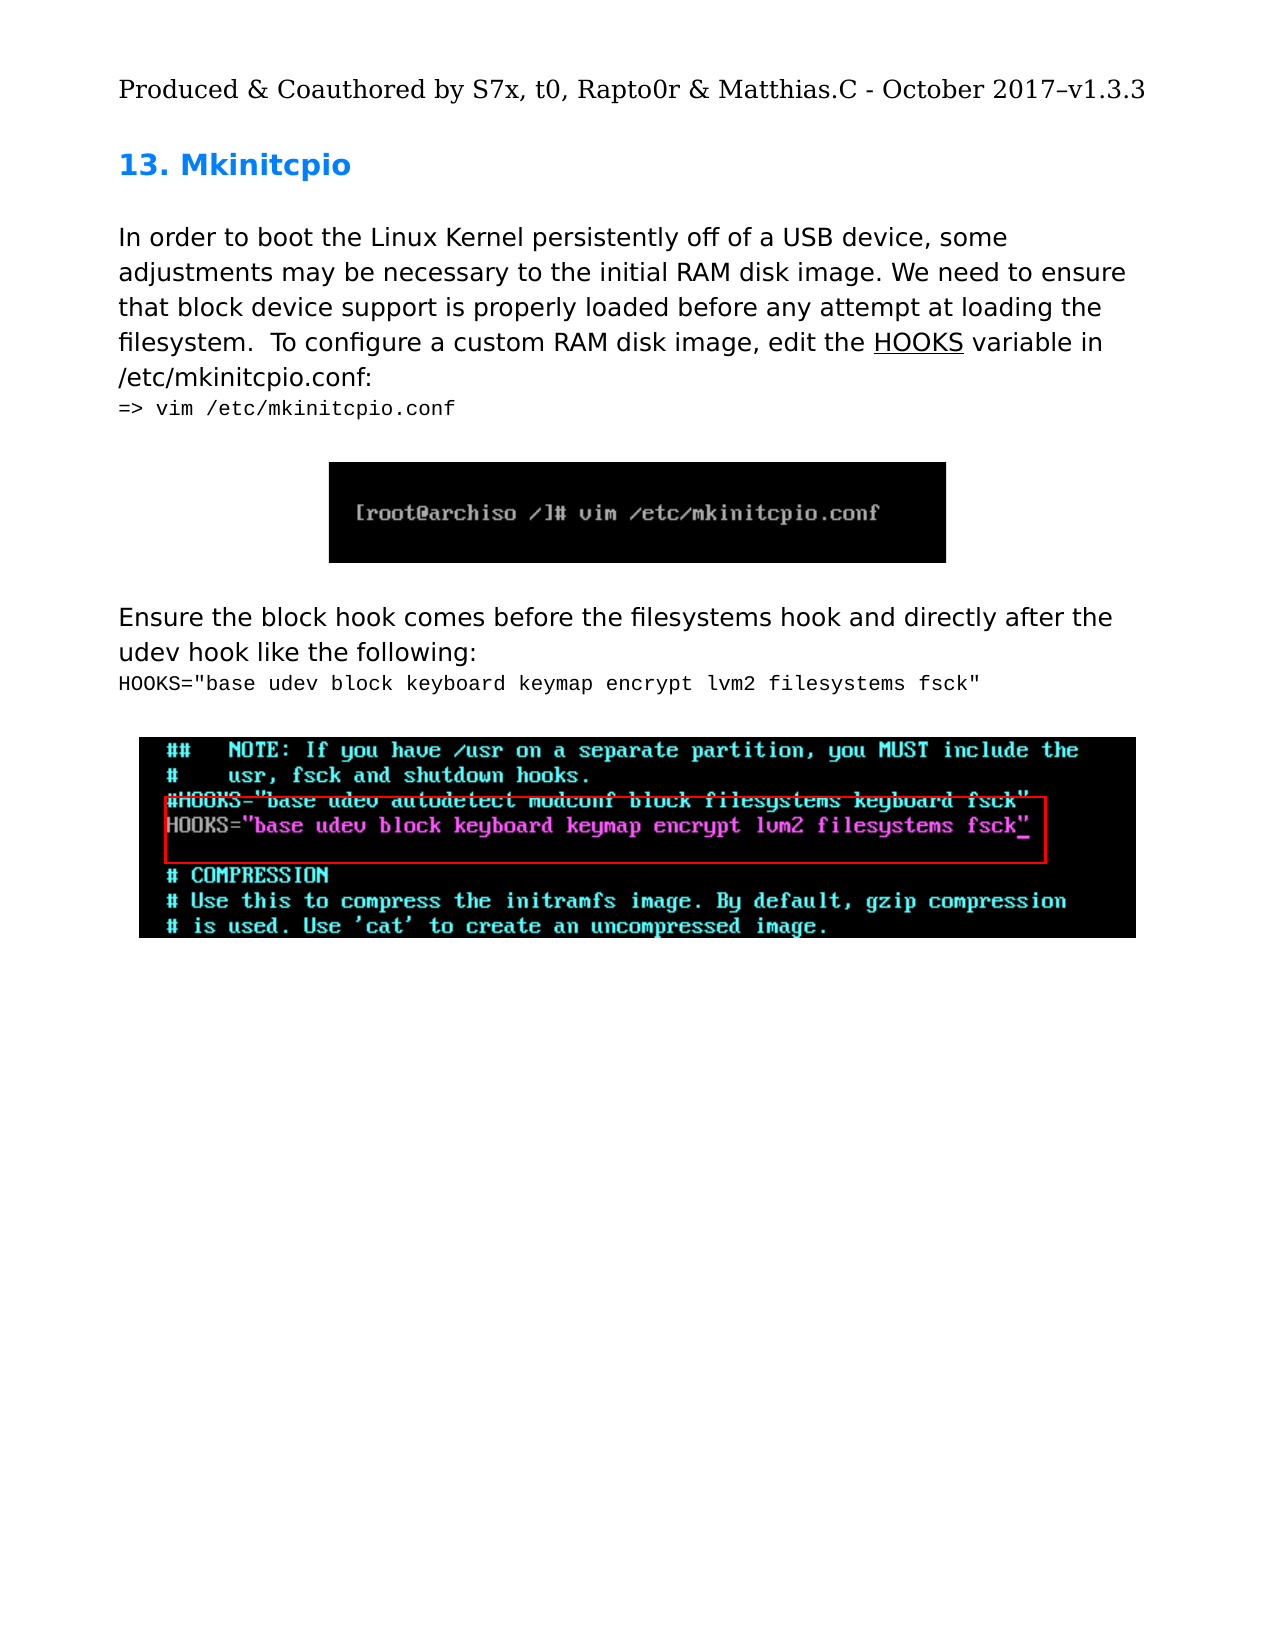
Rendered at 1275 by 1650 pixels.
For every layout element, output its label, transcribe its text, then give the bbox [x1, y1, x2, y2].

picture [139, 737, 1136, 938]
picture [328, 462, 947, 563]
text Ensure the block hook comes before the filesystems hook and directly after the udev hook like the following: [118, 603, 1157, 667]
text => vim /etc/mkinitcpio.conf [118, 398, 1157, 422]
subtitle 13. Mkinitcpio [118, 148, 1157, 182]
text HOOKS="base udev block keyboard keymap encrypt lvm2 filesystems fsck" [118, 673, 1157, 697]
text In order to boot the Linux Kernel persistently off of a USB device, some adjustments may be necessary to the initial RAM disk image. We need to ensure that block device support is properly loaded before any attempt at loading the filesystem. To configure a custom RAM disk image, edit the HOOKS variable in /etc/mkinitcpio.conf: [118, 223, 1157, 392]
